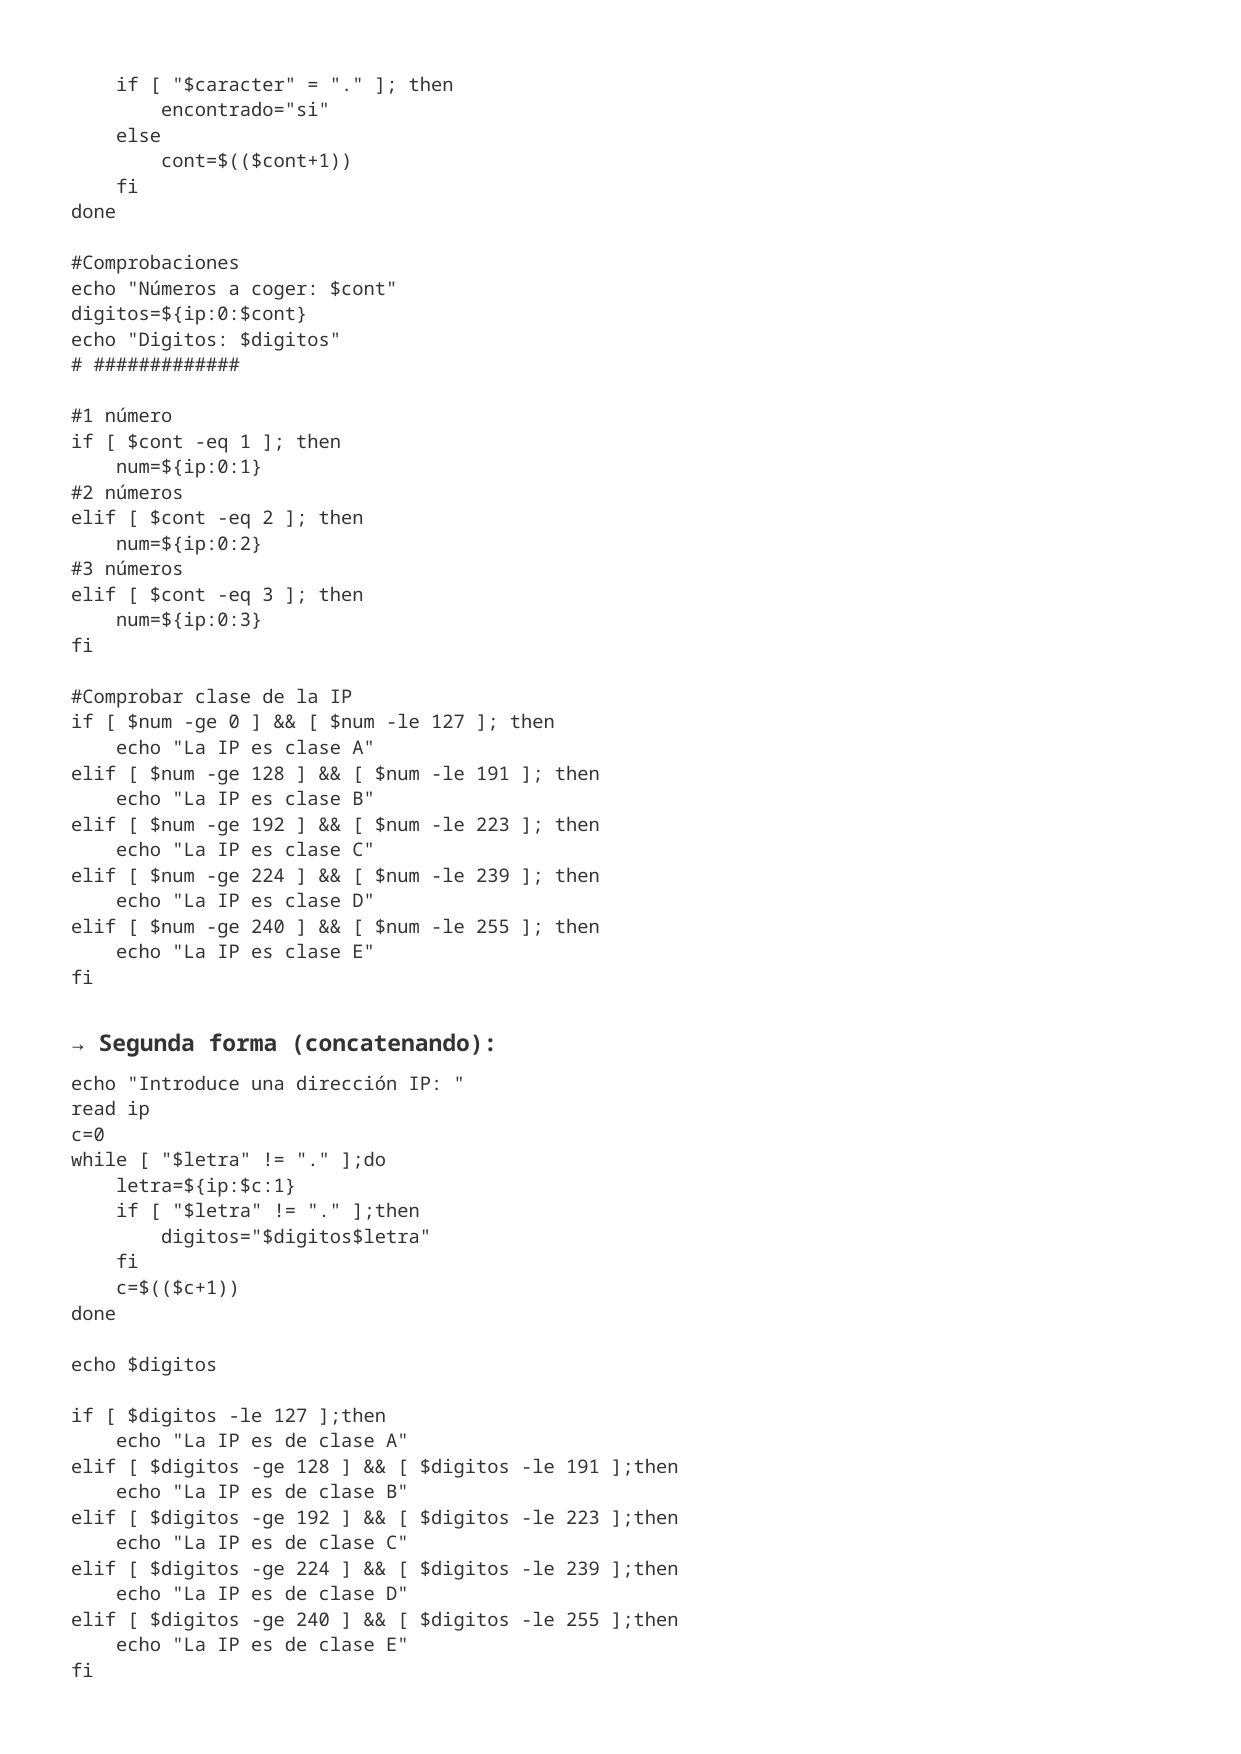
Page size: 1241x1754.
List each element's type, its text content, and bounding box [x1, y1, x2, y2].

text → Segunda forma (concatenando): [71, 1027, 1169, 1058]
text fi [71, 1657, 1169, 1683]
text while [ "$letra" != "." ];do [71, 1147, 1169, 1172]
text elif [ $digitos -ge 240 ] && [ $digitos -le 255 ];then [71, 1606, 1169, 1632]
text if [ "$letra" != "." ];then [71, 1198, 1169, 1223]
text elif [ $digitos -ge 192 ] && [ $digitos -le 223 ];then [71, 1504, 1169, 1529]
text echo $digitos [71, 1351, 1169, 1376]
text elif [ $digitos -ge 128 ] && [ $digitos -le 191 ];then [71, 1453, 1169, 1478]
text echo "La IP es de clase D" [71, 1581, 1169, 1606]
text letra=${ip:$c:1} [71, 1172, 1169, 1198]
text if [ "$caracter" = "." ]; then encontrado="si" else cont=$(($cont+1)) fi done #Comprobaciones echo "Números a coger: $cont" digitos=${ip:0:$cont} echo "Digitos: $digitos" # ############# #1 número if [ $cont -eq 1 ]; then num=${ip:0:1} #2 números elif [ $cont -eq 2 ]; then num=${ip:0:2} #3 números elif [ $cont -eq 3 ]; then num=${ip:0:3} fi #Comprobar clase de la IP if [ $num -ge 0 ] && [ $num -le 127 ]; then echo "La IP es clase A" elif [ $num -ge 128 ] && [ $num -le 191 ]; then echo "La IP es clase B" elif [ $num -ge 192 ] && [ $num -le 223 ]; then echo "La IP es clase C" elif [ $num -ge 224 ] && [ $num -le 239 ]; then echo "La IP es clase D" elif [ $num -ge 240 ] && [ $num -le 255 ]; then echo "La IP es clase E" fi [71, 71, 1169, 989]
text echo "La IP es de clase E" [71, 1632, 1169, 1657]
text digitos="$digitos$letra" [71, 1223, 1169, 1249]
text echo "La IP es de clase C" [71, 1529, 1169, 1555]
text fi [71, 1249, 1169, 1274]
text read ip [71, 1096, 1169, 1121]
text echo "La IP es de clase B" [71, 1478, 1169, 1504]
text done [71, 1300, 1169, 1325]
text if [ $digitos -le 127 ];then [71, 1402, 1169, 1427]
text echo "Introduce una dirección IP: " [71, 1070, 1169, 1096]
text echo "La IP es de clase A" [71, 1427, 1169, 1453]
text elif [ $digitos -ge 224 ] && [ $digitos -le 239 ];then [71, 1555, 1169, 1581]
text c=0 [71, 1121, 1169, 1147]
text c=$(($c+1)) [71, 1274, 1169, 1300]
